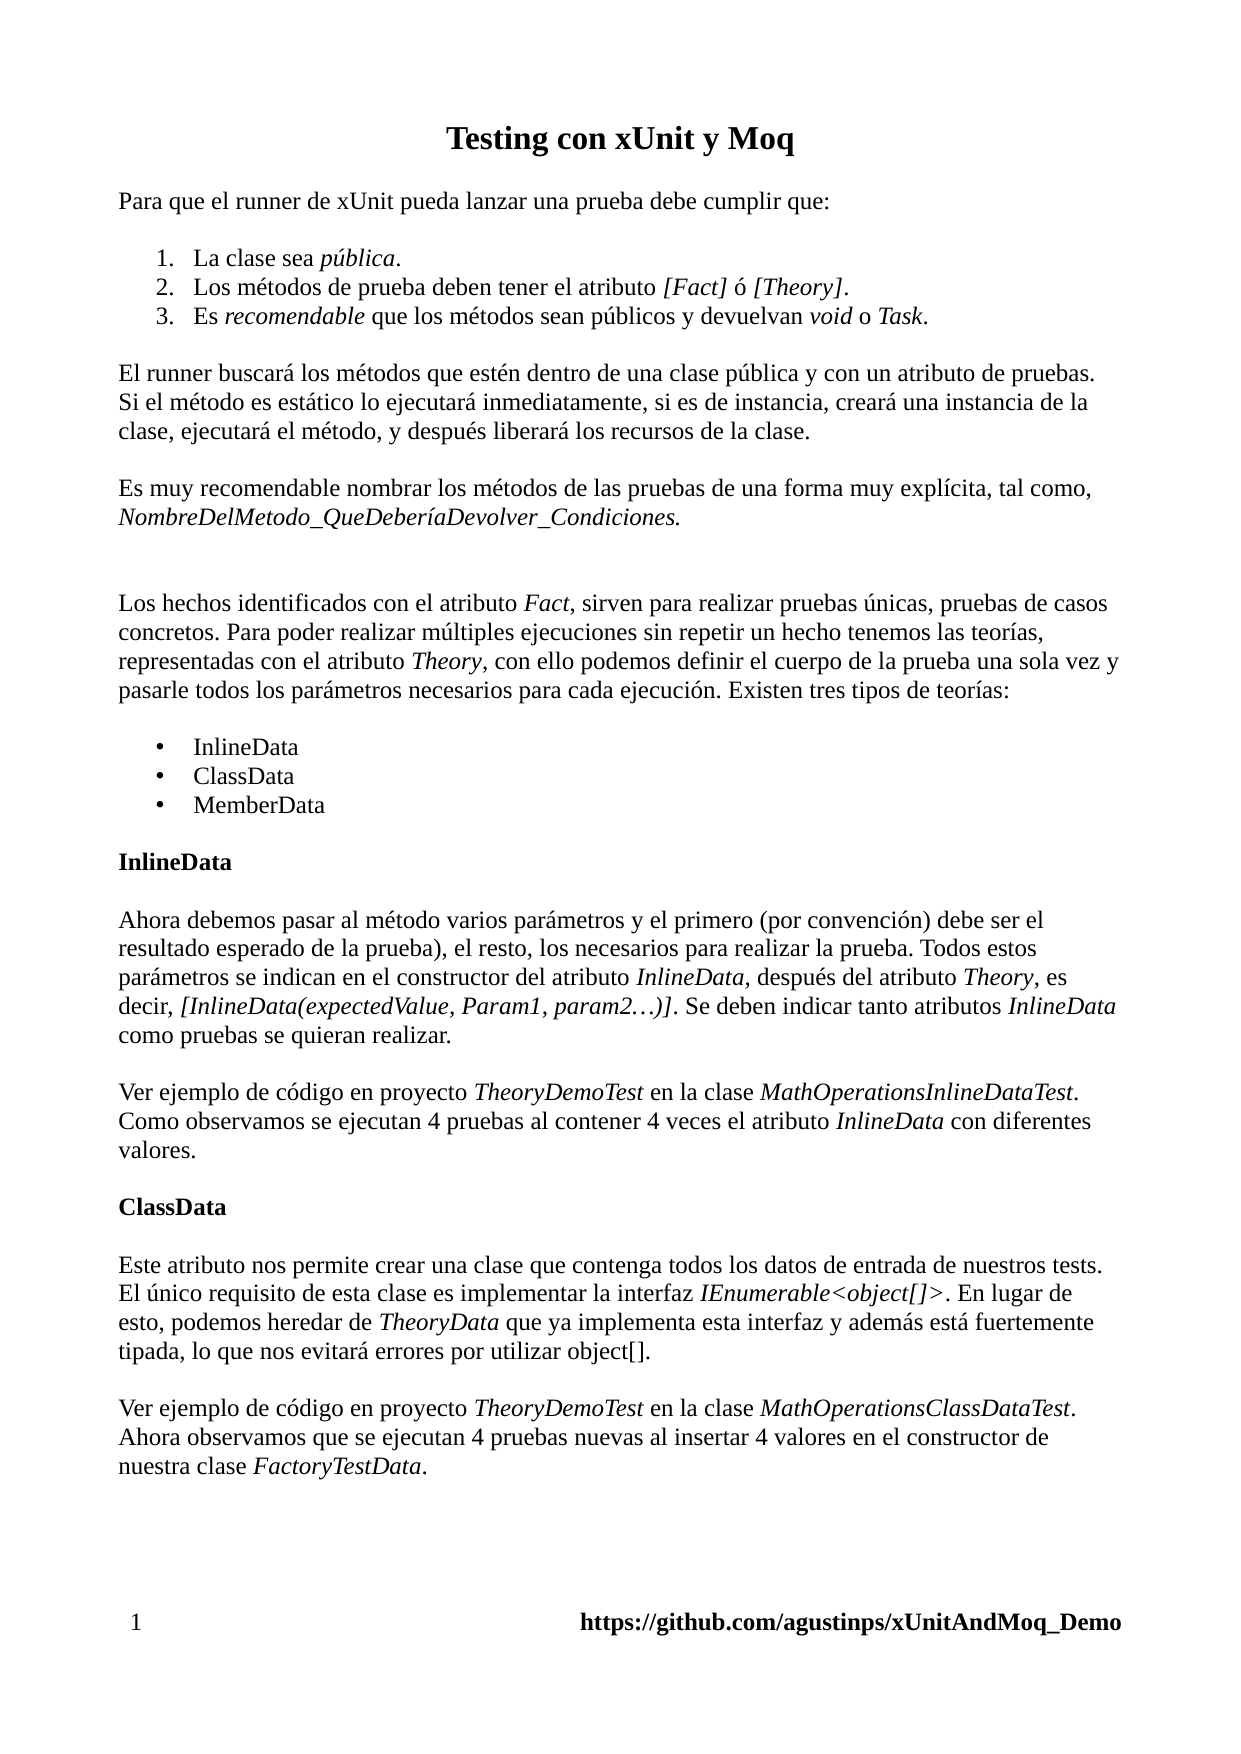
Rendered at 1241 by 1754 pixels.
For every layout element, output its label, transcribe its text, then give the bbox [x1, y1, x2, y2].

text Es muy recomendable nombrar los métodos de las pruebas de una forma muy explícita, tal como, NombreDelMetodo_QueDeberíaDevolver_Condiciones. [118, 473, 1122, 531]
list La clase sea pública. [156, 243, 1122, 272]
list MemberData [156, 790, 1122, 818]
text InlineData [118, 847, 1122, 876]
text Ver ejemplo de código en proyecto TheoryDemoTest en la clase MathOperationsInlineDataTest. Como observamos se ejecutan 4 pruebas al contener 4 veces el atributo InlineData con diferentes valores. [118, 1077, 1122, 1163]
text ClassData [118, 1192, 1122, 1221]
text Ahora debemos pasar al método varios parámetros y el primero (por convención) debe ser el resultado esperado de la prueba), el resto, los necesarios para realizar la prueba. Todos estos parámetros se indican en el constructor del atributo InlineData, después del atributo Theory, es decir, [InlineData(expectedValue, Param1, param2…)]. Se deben indicar tanto atributos InlineData como pruebas se quieran realizar. [118, 905, 1122, 1048]
list Es recomendable que los métodos sean públicos y devuelvan void o Task. [156, 301, 1122, 330]
list Los métodos de prueba deben tener el atributo [Fact] ó [Theory]. [156, 272, 1122, 301]
text Para que el runner de xUnit pueda lanzar una prueba debe cumplir que: [118, 186, 1122, 215]
text Ver ejemplo de código en proyecto TheoryDemoTest en la clase MathOperationsClassDataTest. Ahora observamos que se ejecutan 4 pruebas nuevas al insertar 4 valores en el constructor de nuestra clase FactoryTestData. [118, 1393, 1122, 1480]
text El runner buscará los métodos que estén dentro de una clase pública y con un atributo de pruebas. Si el método es estático lo ejecutará inmediatamente, si es de instancia, creará una instancia de la clase, ejecutará el método, y después liberará los recursos de la clase. [118, 358, 1122, 445]
text Este atributo nos permite crear una clase que contenga todos los datos de entrada de nuestros tests. El único requisito de esta clase es implementar la interfaz IEnumerable<object[]>. En lugar de esto, podemos heredar de TheoryData que ya implementa esta interfaz y además está fuertemente tipada, lo que nos evitará errores por utilizar object[]. [118, 1250, 1122, 1365]
list InlineData [156, 732, 1122, 761]
text Los hechos identificados con el atributo Fact, sirven para realizar pruebas únicas, pruebas de casos concretos. Para poder realizar múltiples ejecuciones sin repetir un hecho tenemos las teorías, representadas con el atributo Theory, con ello podemos definir el cuerpo de la prueba una sola vez y pasarle todos los parámetros necesarios para cada ejecución. Existen tres tipos de teorías: [118, 588, 1122, 703]
list ClassData [156, 761, 1122, 790]
